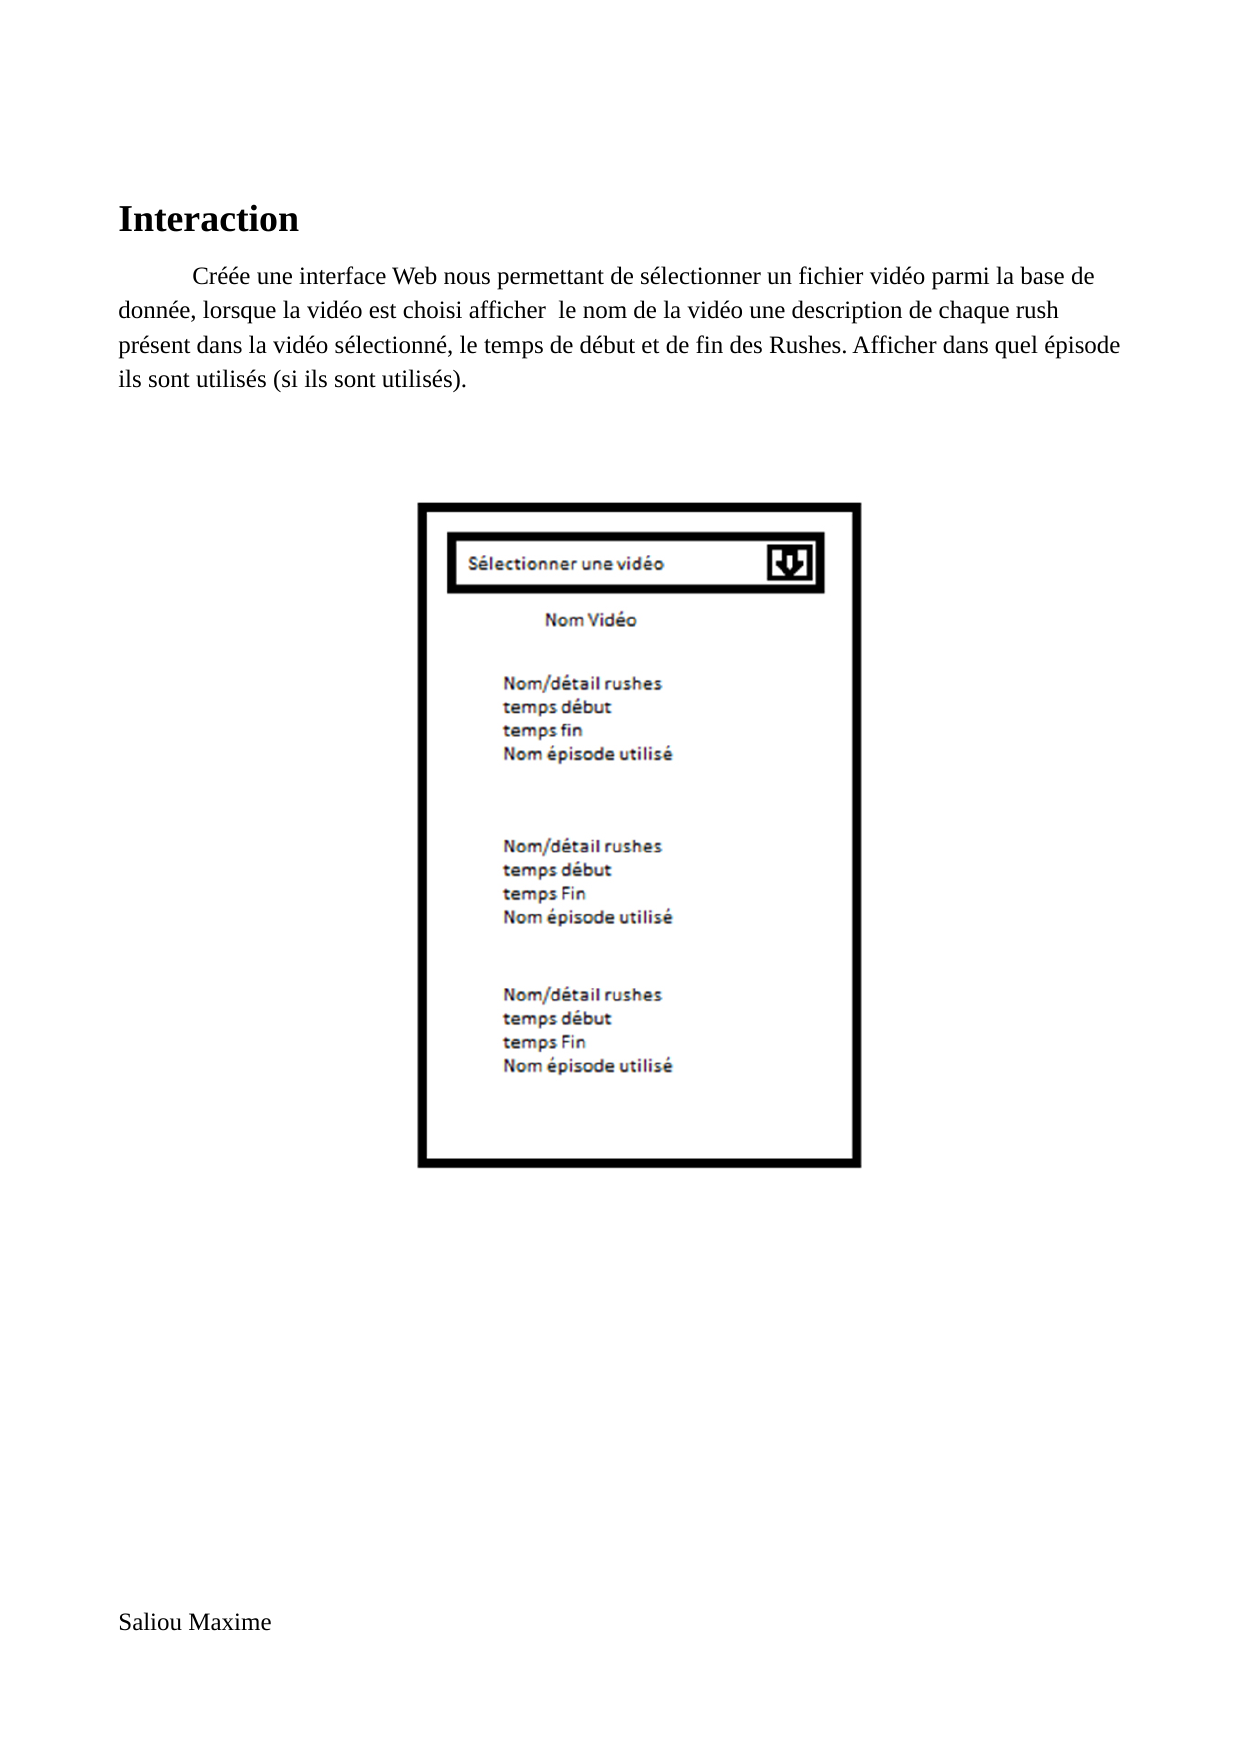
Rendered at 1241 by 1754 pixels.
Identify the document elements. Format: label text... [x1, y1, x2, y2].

subtitle Interaction [118, 196, 1122, 239]
picture [29, 482, 1211, 1190]
text Créée une interface Web nous permettant de sélectionner un fichier vidéo parmi la base de donnée, lorsque la vidéo est choisi afficher le nom de la vidéo une description de chaque rush présent dans la vidéo sélectionné, le temps de début et de fin des Rushes. Afficher dans quel épisode ils sont utilisés (si ils sont utilisés). [118, 261, 1122, 393]
